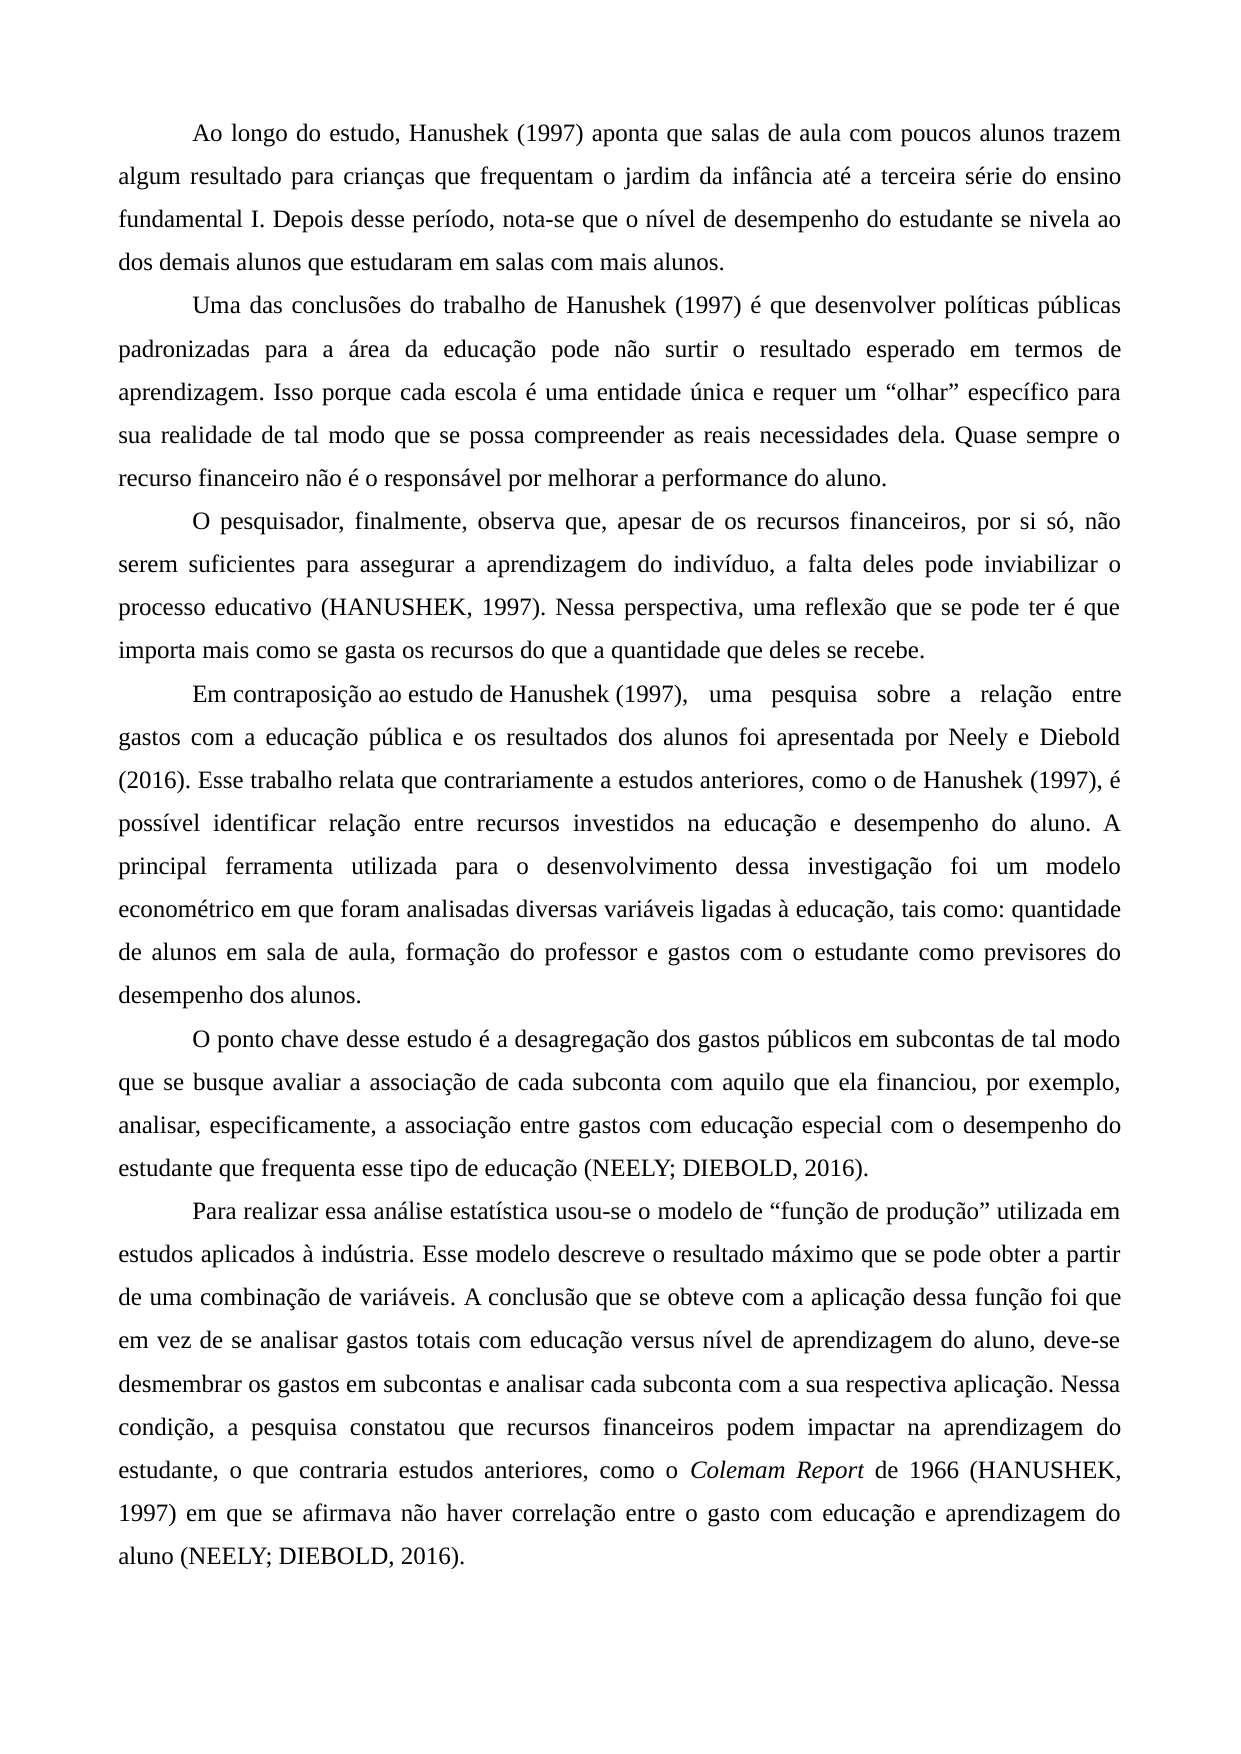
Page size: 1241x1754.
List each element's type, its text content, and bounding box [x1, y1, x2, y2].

text Ao longo do estudo, Hanushek (1997) aponta que salas de aula com poucos alunos trazem algum resultado para crianças que frequentam o jardim da infância até a terceira série do ensino fundamental I. Depois desse período, nota-se que o nível de desempenho do estudante se nivela ao dos demais alunos que estudaram em salas com mais alunos. [118, 118, 1122, 276]
text Uma das conclusões do trabalho de Hanushek (1997) é que desenvolver políticas públicas padronizadas para a área da educação pode não surtir o resultado esperado em termos de aprendizagem. Isso porque cada escola é uma entidade única e requer um “olhar” específico para sua realidade de tal modo que se possa compreender as reais necessidades dela. Quase sempre o recurso financeiro não é o responsável por melhorar a performance do aluno. [118, 291, 1122, 492]
text Em contraposição ao estudo de Hanushek (1997), uma pesquisa sobre a relação entre gastos com a educação pública e os resultados dos alunos foi apresentada por Neely e Diebold (2016). Esse trabalho relata que contrariamente a estudos anteriores, como o de Hanushek (1997), é possível identificar relação entre recursos investidos na educação e desempenho do aluno. A principal ferramenta utilizada para o desenvolvimento dessa investigação foi um modelo econométrico em que foram analisadas diversas variáveis ligadas à educação, tais como: quantidade de alunos em sala de aula, formação do professor e gastos com o estudante como previsores do desempenho dos alunos. [118, 679, 1122, 1009]
text Para realizar essa análise estatística usou-se o modelo de “função de produção” utilizada em estudos aplicados à indústria. Esse modelo descreve o resultado máximo que se pode obter a partir de uma combinação de variáveis. A conclusão que se obteve com a aplicação dessa função foi que em vez de se analisar gastos totais com educação versus nível de aprendizagem do aluno, deve-se desmembrar os gastos em subcontas e analisar cada subconta com a sua respectiva aplicação. Nessa condição, a pesquisa constatou que recursos financeiros podem impactar na aprendizagem do estudante, o que contraria estudos anteriores, como o Colemam Report de 1966 (HANUSHEK, 1997) em que se afirmava não haver correlação entre o gasto com educação e aprendizagem do aluno (NEELY; DIEBOLD, 2016). [118, 1196, 1122, 1570]
text O ponto chave desse estudo é a desagregação dos gastos públicos em subcontas de tal modo que se busque avaliar a associação de cada subconta com aquilo que ela financiou, por exemplo, analisar, especificamente, a associação entre gastos com educação especial com o desempenho do estudante que frequenta esse tipo de educação (NEELY; DIEBOLD, 2016). [118, 1024, 1122, 1182]
text O pesquisador, finalmente, observa que, apesar de os recursos financeiros, por si só, não serem suficientes para assegurar a aprendizagem do indivíduo, a falta deles pode inviabilizar o processo educativo (HANUSHEK, 1997). Nessa perspectiva, uma reflexão que se pode ter é que importa mais como se gasta os recursos do que a quantidade que deles se recebe. [118, 506, 1122, 664]
